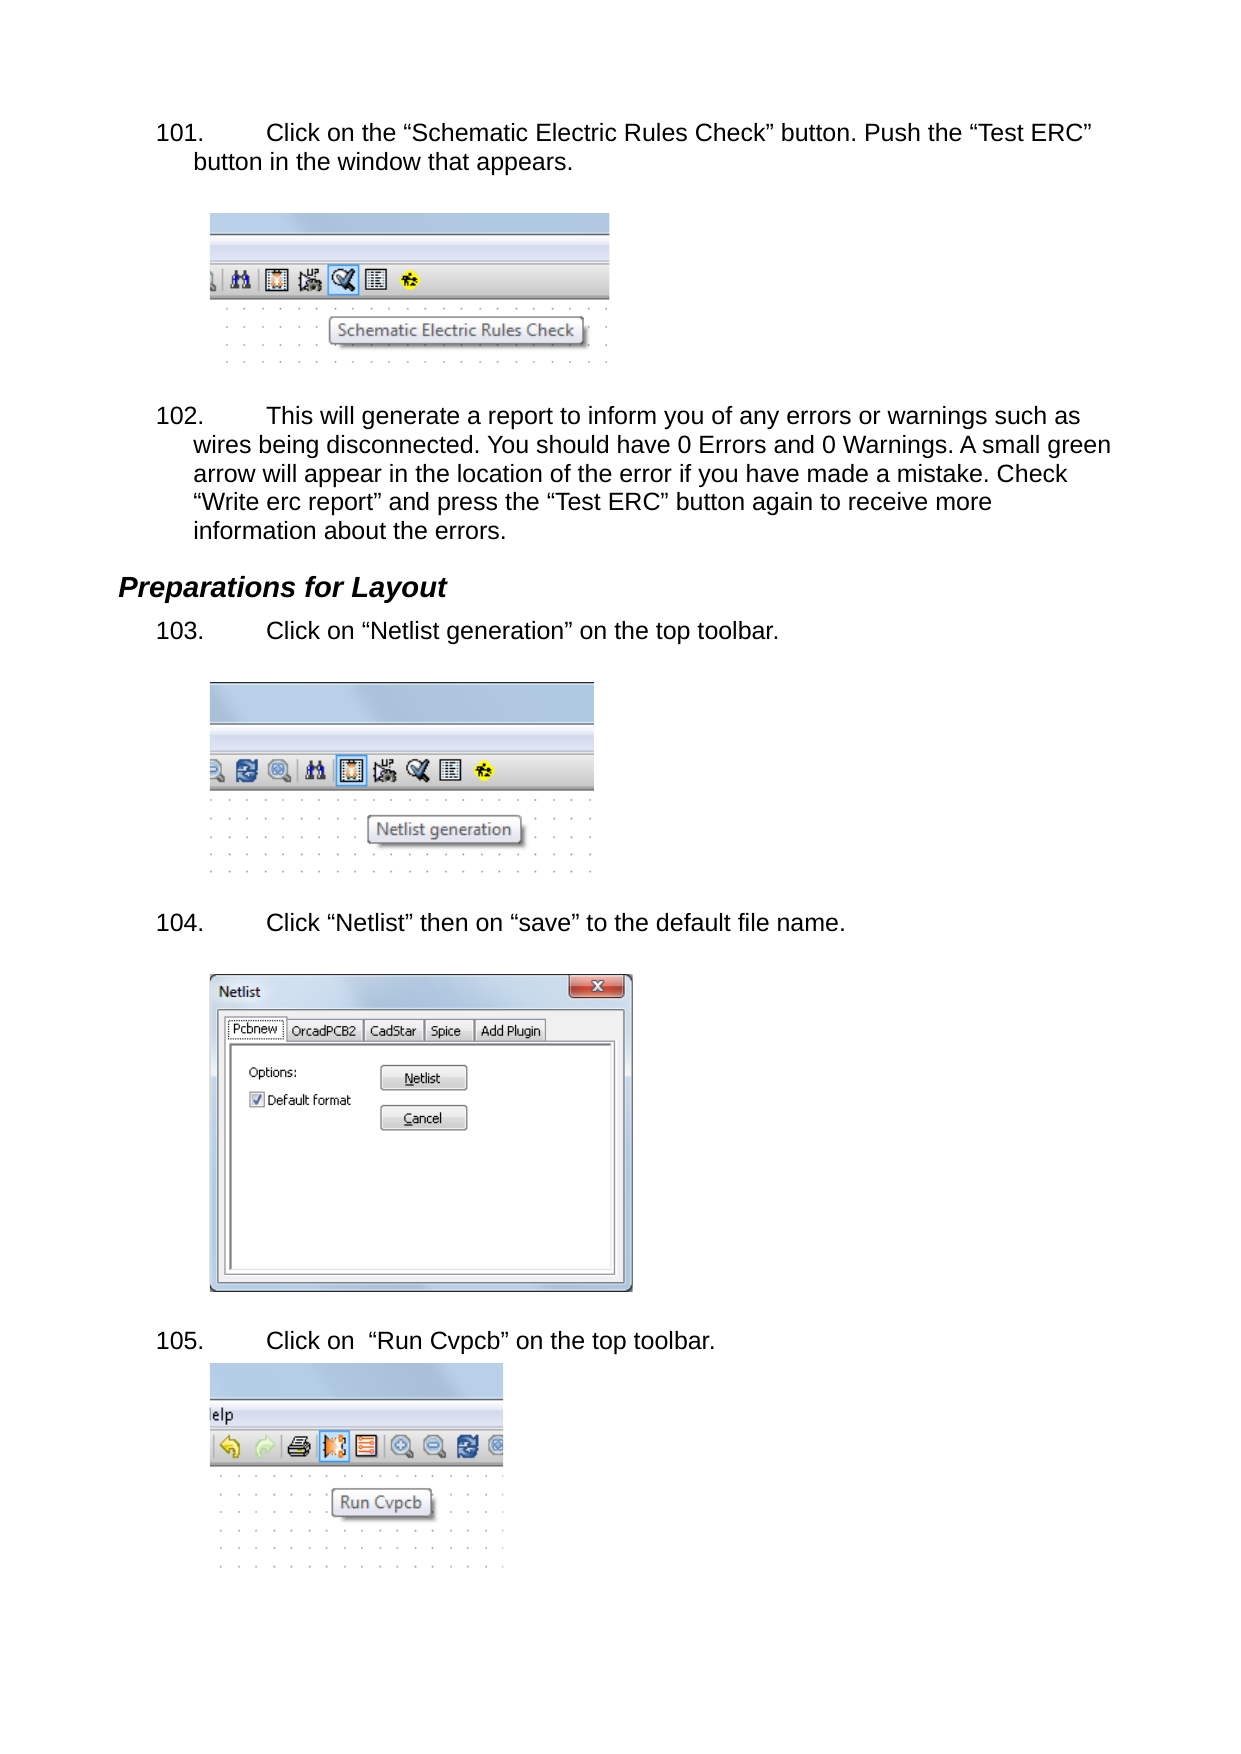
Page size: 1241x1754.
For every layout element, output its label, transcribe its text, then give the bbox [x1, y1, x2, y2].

list Click on the “Schematic Electric Rules Check” button. Push the “Test ERC” button in the window that appears. [156, 118, 1122, 376]
picture [209, 1363, 504, 1572]
list Click on “Run Cvpcb” on the top toolbar. [156, 1326, 1122, 1581]
picture [209, 974, 633, 1292]
picture [209, 682, 594, 874]
list Click on “Netlist generation” on the top toolbar. [156, 616, 1122, 883]
list This will generate a report to inform you of any errors or warnings such as wires being disconnected. You should have 0 Errors and 0 Warnings. A small green arrow will appear in the location of the error if you have made a mistake. Check “Write erc report” and press the “Test ERC” button again to receive more information about the errors. [156, 401, 1122, 545]
subtitle Preparations for Layout [118, 570, 1122, 603]
list Click “Netlist” then on “save” to the default file name. [156, 908, 1122, 1301]
picture [209, 213, 610, 367]
